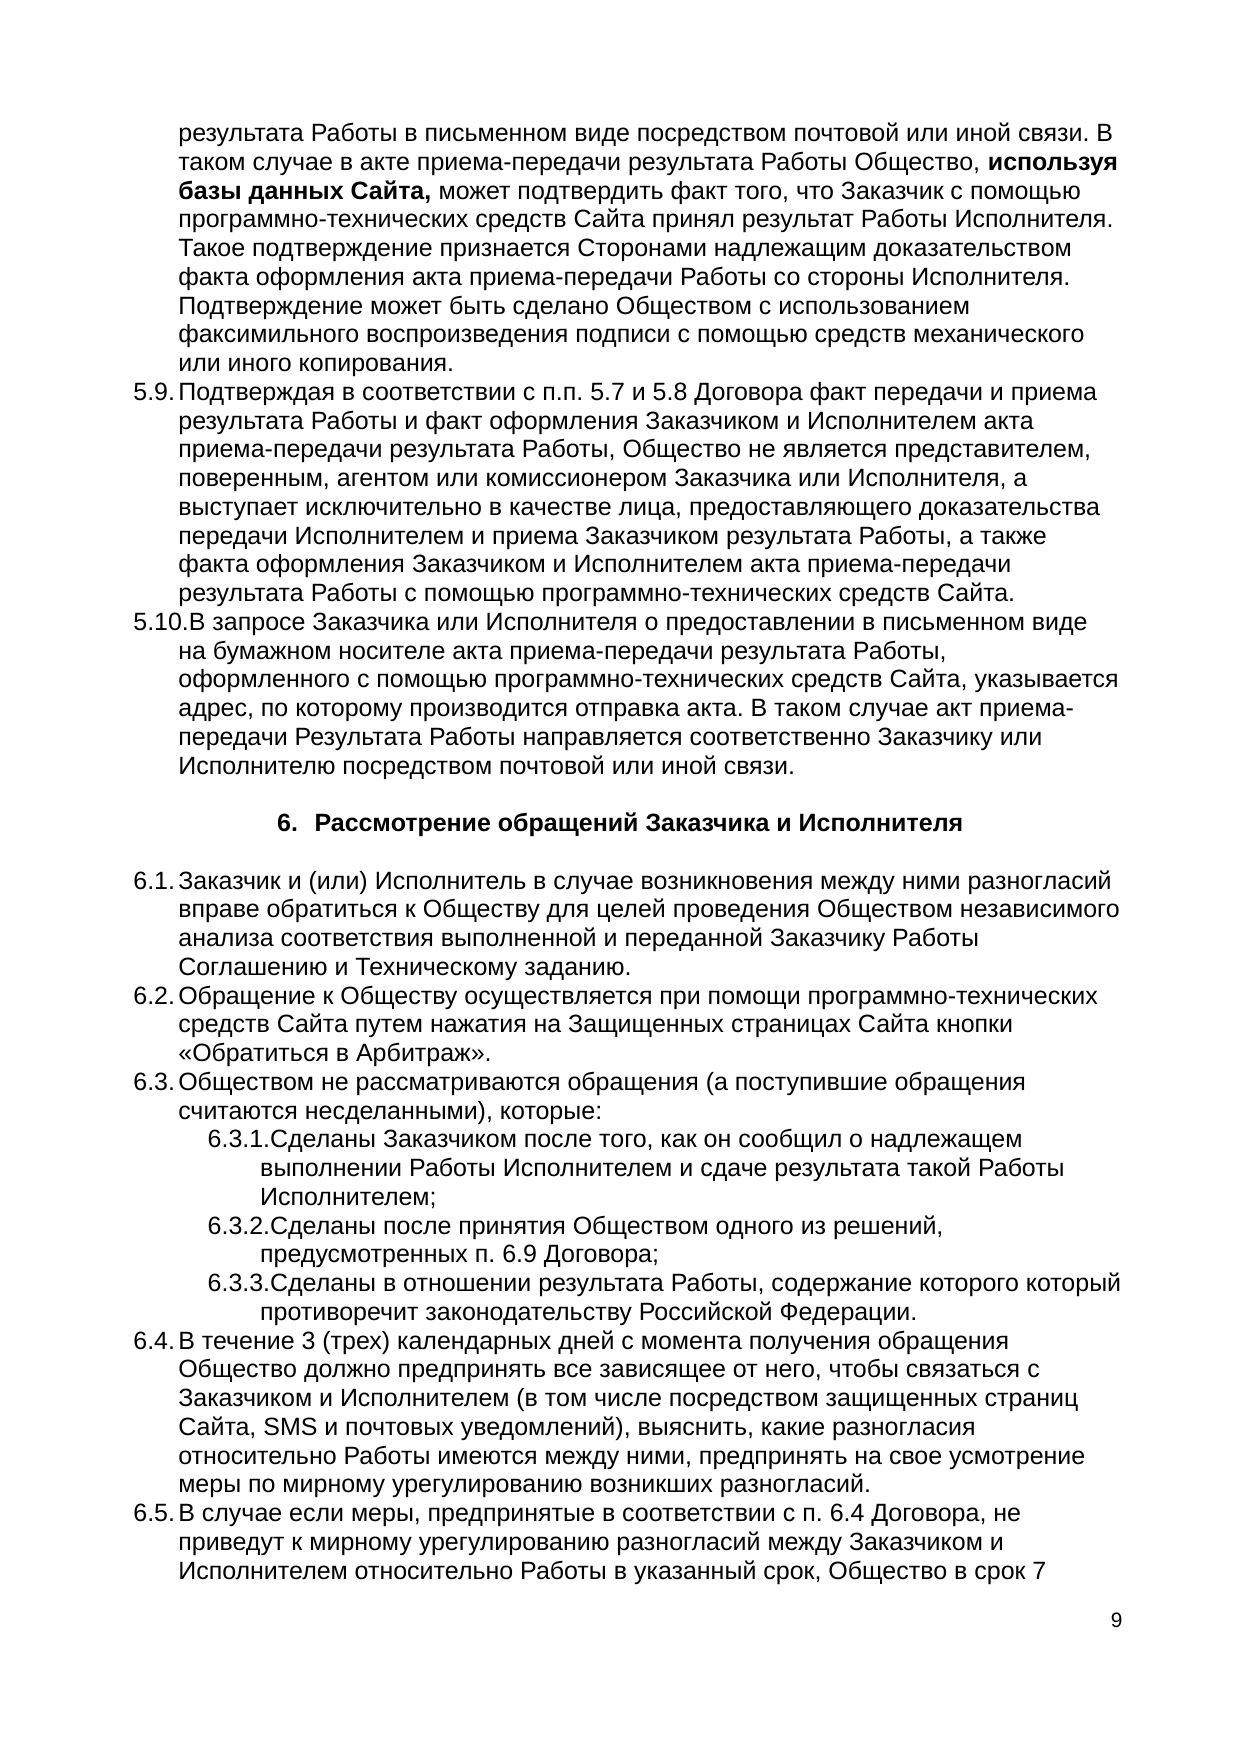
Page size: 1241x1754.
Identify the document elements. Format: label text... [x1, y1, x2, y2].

list Сделаны после принятия Обществом одного из решений, предусмотренных п. 6.9 Договора; [207, 1211, 1122, 1268]
list Обществом не рассматриваются обращения (а поступившие обращения считаются несделанными), которые: [133, 1067, 1122, 1124]
list Сделаны Заказчиком после того, как он сообщил о надлежащем выполнении Работы Исполнителем и сдаче результата такой Работы Исполнителем; [207, 1124, 1122, 1211]
list В течение 3 (трех) календарных дней с момента получения обращения Общество должно предпринять все зависящее от него, чтобы связаться с Заказчиком и Исполнителем (в том числе посредством защищенных страниц Сайта, SMS и почтовых уведомлений), выяснить, какие разногласия относительно Работы имеются между ними, предпринять на свое усмотрение меры по мирному урегулированию возникших разногласий. [133, 1326, 1122, 1498]
list В случае если меры, предпринятые в соответствии с п. 6.4 Договора, не приведут к мирному урегулированию разногласий между Заказчиком и Исполнителем относительно Работы в указанный срок, Общество в срок 7 [133, 1498, 1122, 1584]
list Подтверждая в соответствии с п.п. 5.7 и 5.8 Договора факт передачи и приема результата Работы и факт оформления Заказчиком и Исполнителем акта приема-передачи результата Работы, Общество не является представителем, поверенным, агентом или комиссионером Заказчика или Исполнителя, а выступает исключительно в качестве лица, предоставляющего доказательства передачи Исполнителем и приема Заказчиком результата Работы, а также факта оформления Заказчиком и Исполнителем акта приема-передачи результата Работы с помощью программно-технических средств Сайта. [133, 377, 1122, 607]
list Рассмотрение обращений Заказчика и Исполнителя [118, 808, 1122, 837]
list В запросе Заказчика или Исполнителя о предоставлении в письменном виде на бумажном носителе акта приема-передачи результата Работы, оформленного с помощью программно-технических средств Сайта, указывается адрес, по которому производится отправка акта. В таком случае акт приема-передачи Результата Работы направляется соответственно Заказчику или Исполнителю посредством почтовой или иной связи. [133, 607, 1122, 779]
list результата Работы в письменном виде посредством почтовой или иной связи. В таком случае в акте приема-передачи результата Работы Общество, используя базы данных Сайта, может подтвердить факт того, что Заказчик с помощью программно-технических средств Сайта принял результат Работы Исполнителя. Такое подтверждение признается Сторонами надлежащим доказательством факта оформления акта приема-передачи Работы со стороны Исполнителя. Подтверждение может быть сделано Обществом с использованием факсимильного воспроизведения подписи с помощью средств механического или иного копирования. [133, 118, 1122, 377]
list Обращение к Обществу осуществляется при помощи программно-технических средств Сайта путем нажатия на Защищенных страницах Сайта кнопки «Обратиться в Арбитраж». [133, 981, 1122, 1067]
list Заказчик и (или) Исполнитель в случае возникновения между ними разногласий вправе обратиться к Обществу для целей проведения Обществом независимого анализа соответствия выполненной и переданной Заказчику Работы Соглашению и Техническому заданию. [133, 866, 1122, 981]
list Сделаны в отношении результата Работы, содержание которого который противоречит законодательству Российской Федерации. [207, 1268, 1122, 1326]
